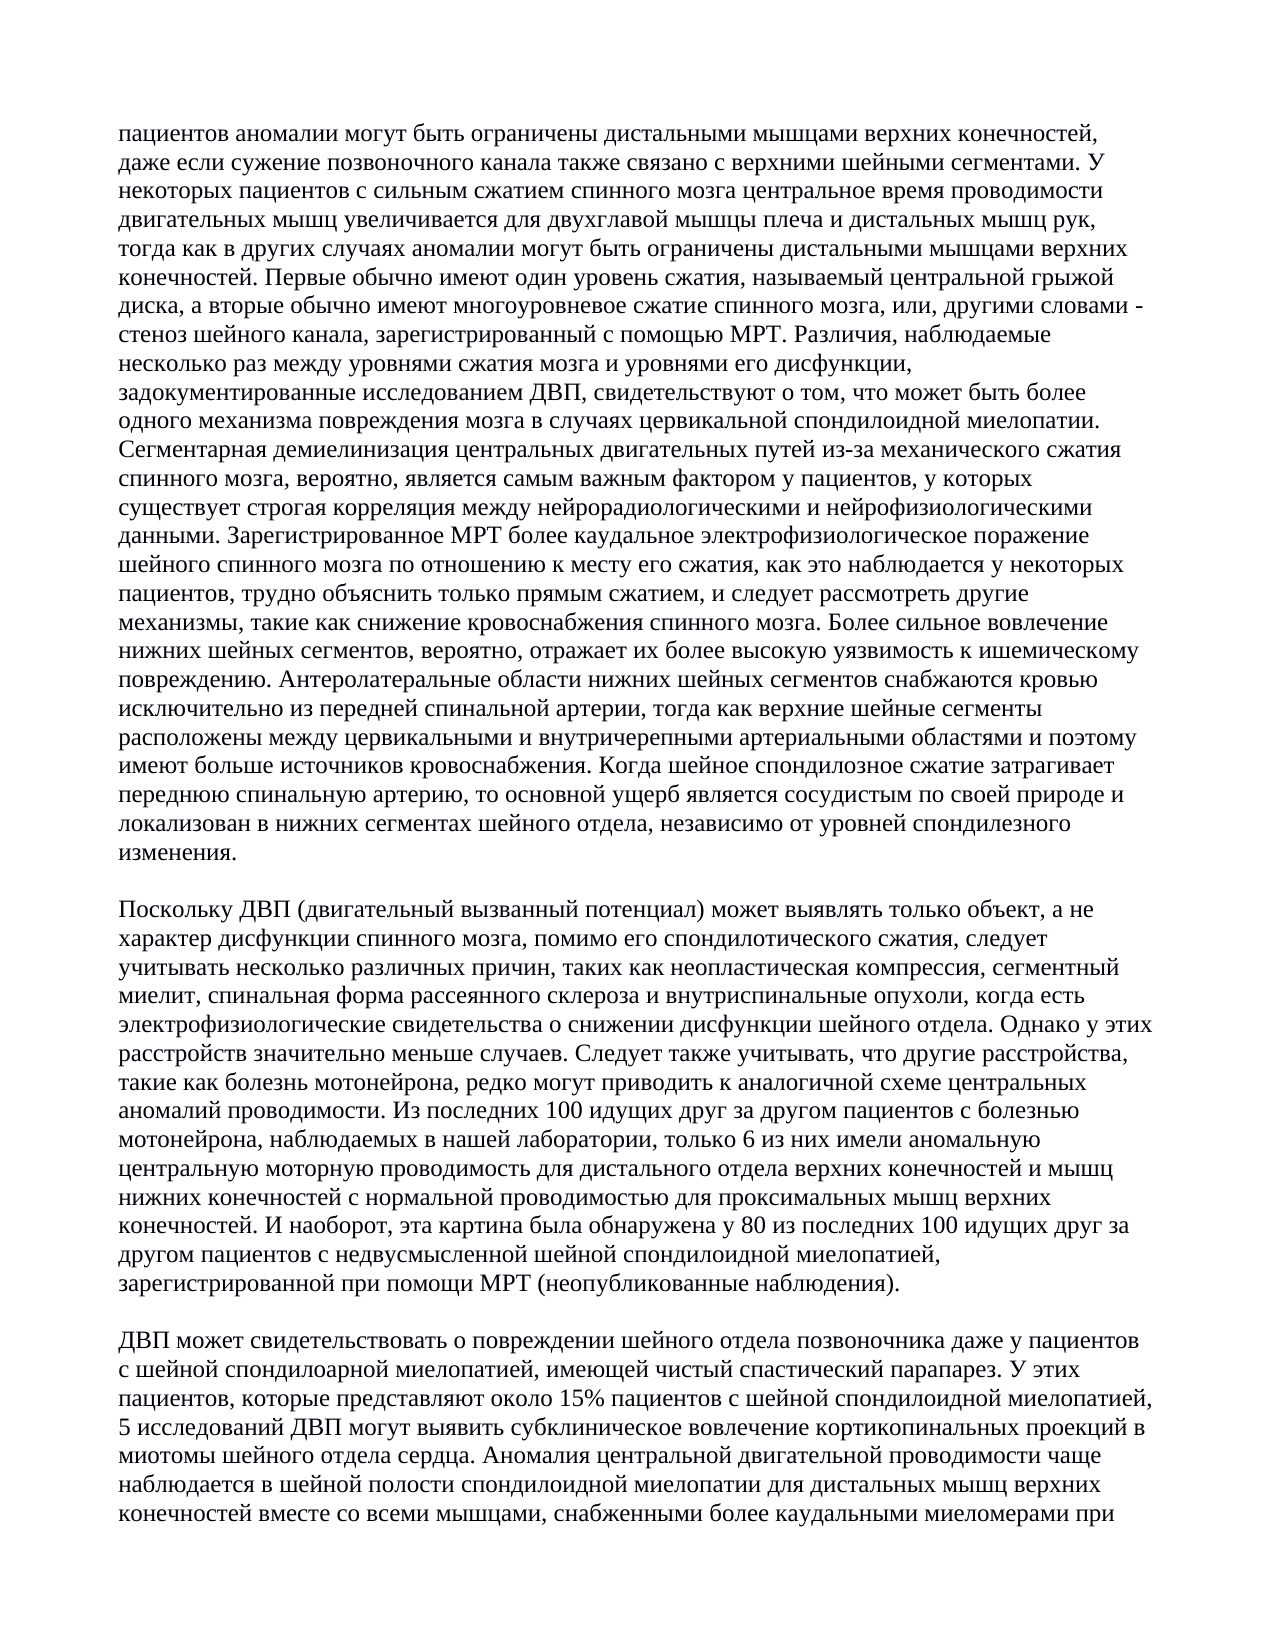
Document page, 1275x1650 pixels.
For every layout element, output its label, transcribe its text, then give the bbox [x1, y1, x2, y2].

text ДВП может свидетельствовать о повреждении шейного отдела позвоночника даже у пациентов с шейной спондилоарной миелопатией, имеющей чистый спастический парапарез. У этих пациентов, которые представляют около 15% пациентов с шейной спондилоидной миелопатией, 5 исследований ДВП могут выявить субклиническое вовлечение кортикопинальных проекций в миотомы шейного отдела сердца. Аномалия центральной двигательной проводимости чаще наблюдается в шейной полости спондилоидной миелопатии для дистальных мышц верхних конечностей вместе со всеми мышцами, снабженными более каудальными миеломерами при [118, 1326, 1157, 1527]
text Поскольку ДВП (двигательный вызванный потенциал) может выявлять только объект, а не характер дисфункции спинного мозга, помимо его спондилотического сжатия, следует учитывать несколько различных причин, таких как неопластическая компрессия, сегментный миелит, спинальная форма рассеянного склероза и внутриспинальные опухоли, когда есть электрофизиологические свидетельства о снижении дисфункции шейного отдела. Однако у этих расстройств значительно меньше случаев. Следует также учитывать, что другие расстройства, такие как болезнь мотонейрона, редко могут приводить к аналогичной схеме центральных аномалий проводимости. Из последних 100 идущих друг за другом пациентов с болезнью мотонейрона, наблюдаемых в нашей лаборатории, только 6 из них имели аномальную центральную моторную проводимость для дистального отдела верхних конечностей и мышц нижних конечностей с нормальной проводимостью для проксимальных мышц верхних конечностей. И наоборот, эта картина была обнаружена у 80 из последних 100 идущих друг за другом пациентов с недвусмысленной шейной спондилоидной миелопатией, зарегистрированной при помощи МРТ (неопубликованные наблюдения). [118, 894, 1157, 1297]
text пациентов аномалии могут быть ограничены дистальными мышцами верхних конечностей, даже если сужение позвоночного канала также связано с верхними шейными сегментами. У некоторых пациентов с сильным сжатием спинного мозга центральное время проводимости двигательных мышц увеличивается для двухглавой мышцы плеча и дистальных мышц рук, тогда как в других случаях аномалии могут быть ограничены дистальными мышцами верхних конечностей. Первые обычно имеют один уровень сжатия, называемый центральной грыжой диска, а вторые обычно имеют многоуровневое сжатие спинного мозга, или, другими словами - стеноз шейного канала, зарегистрированный с помощью МРТ. Различия, наблюдаемые несколько раз между уровнями сжатия мозга и уровнями его дисфункции, задокументированные исследованием ДВП, свидетельствуют о том, что может быть более одного механизма повреждения мозга в случаях цервикальной спондилоидной миелопатии. Сегментарная демиелинизация центральных двигательных путей из-за механического сжатия спинного мозга, вероятно, является самым важным фактором у пациентов, у которых существует строгая корреляция между нейрорадиологическими и нейрофизиологическими данными. Зарегистрированное МРТ более каудальное электрофизиологическое поражение шейного спинного мозга по отношению к месту его сжатия, как это наблюдается у некоторых пациентов, трудно объяснить только прямым сжатием, и следует рассмотреть другие механизмы, такие как снижение кровоснабжения спинного мозга. Более сильное вовлечение нижних шейных сегментов, вероятно, отражает их более высокую уязвимость к ишемическому повреждению. Антеролатеральные области нижних шейных сегментов снабжаются кровью исключительно из передней спинальной артерии, тогда как верхние шейные сегменты расположены между цервикальными и внутричерепными артериальными областями и поэтому имеют больше источников кровоснабжения. Когда шейное спондилозное сжатие затрагивает переднюю спинальную артерию, то основной ущерб является сосудистым по своей природе и локализован в нижних сегментах шейного отдела, независимо от уровней спондилезного изменения. [118, 118, 1157, 866]
